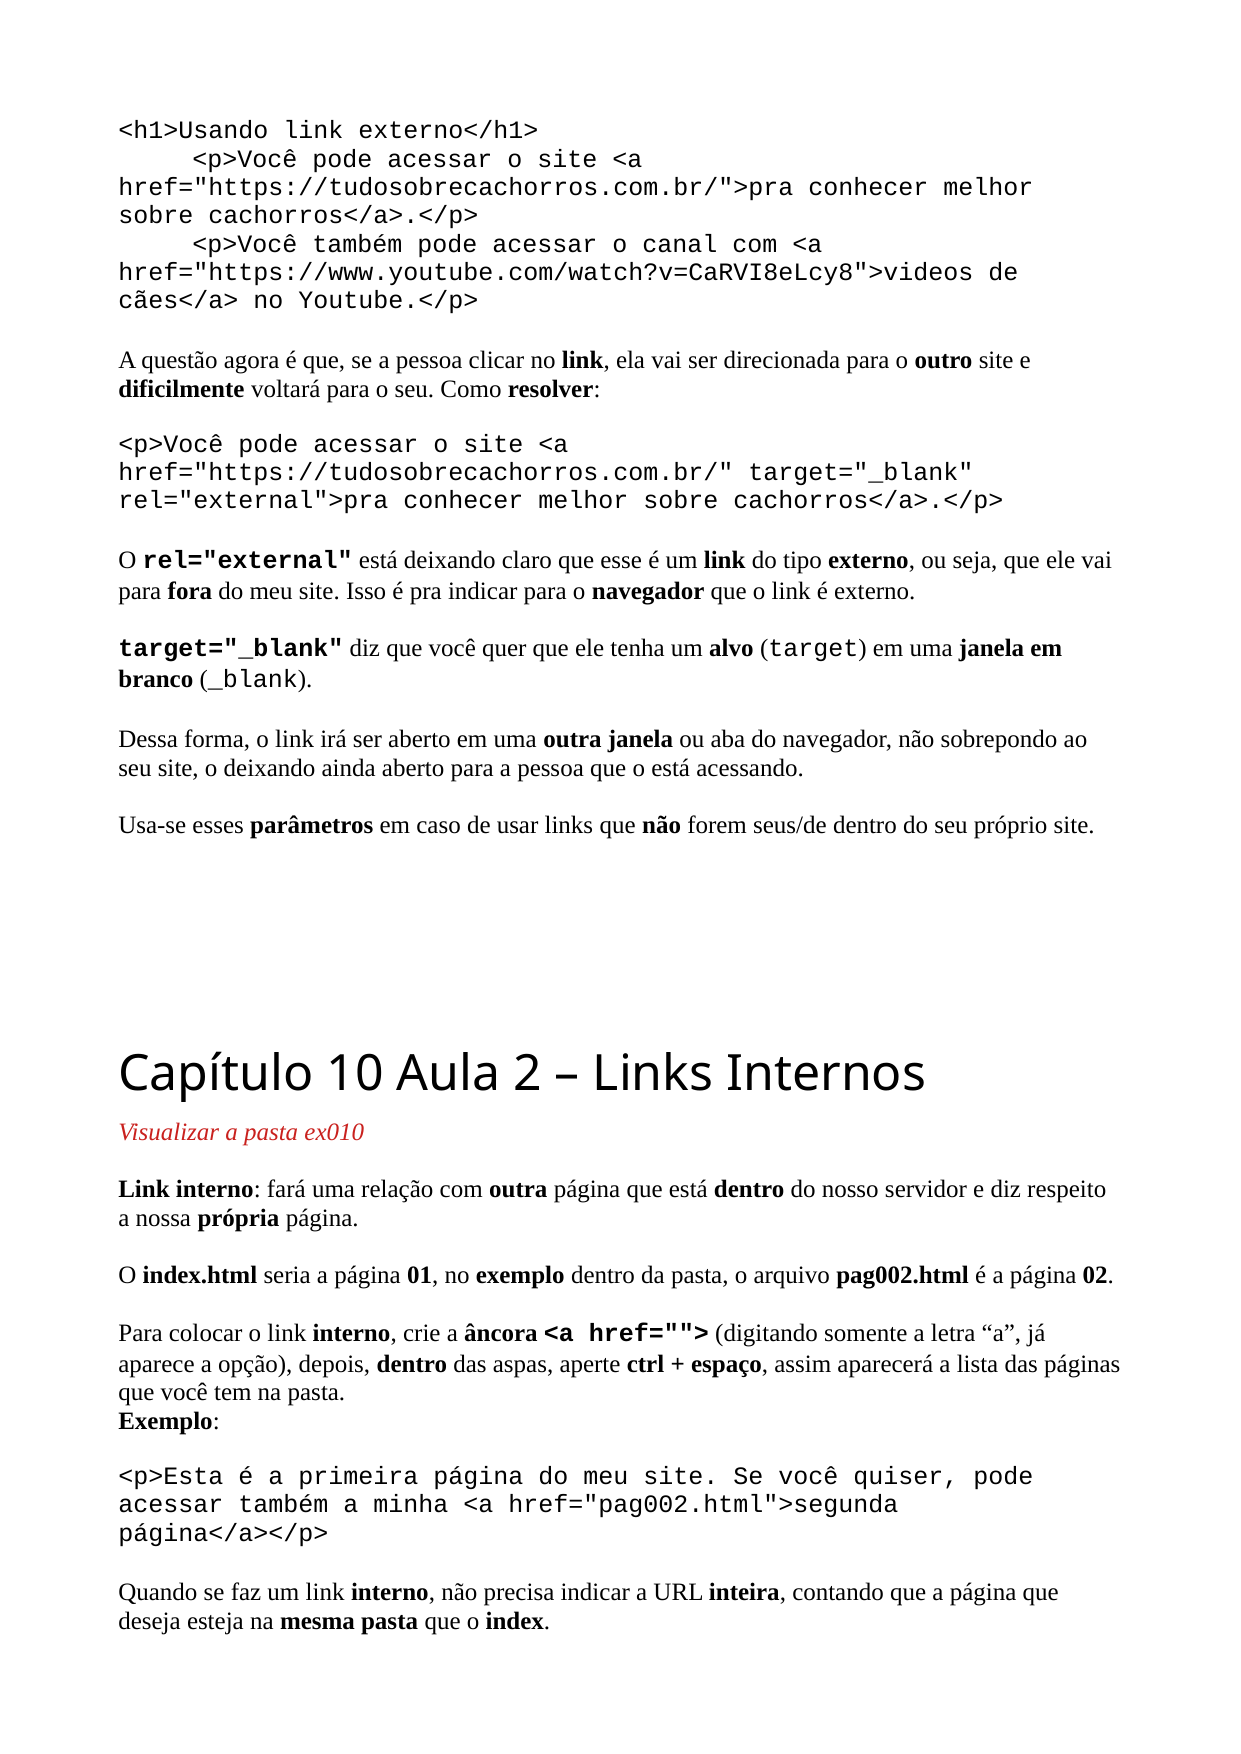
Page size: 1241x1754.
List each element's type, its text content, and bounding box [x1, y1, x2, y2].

text <p>Você pode acessar o site <a href="https://tudosobrecachorros.com.br/">pra conhecer melhor sobre cachorros</a>.</p> [118, 146, 1122, 231]
text O rel="external" está deixando claro que esse é um link do tipo externo, ou seja, que ele vai para fora do meu site. Isso é pra indicar para o navegador que o link é externo. [118, 545, 1122, 605]
text <p>Você também pode acessar o canal com <a href="https://www.youtube.com/watch?v=CaRVI8eLcy8">videos de cães</a> no Youtube.</p> [118, 231, 1122, 316]
text Exemplo: [118, 1406, 1122, 1435]
text target="_blank" diz que você quer que ele tenha um alvo (target) em uma janela em branco (_blank). [118, 633, 1122, 695]
subtitle Capítulo 10 Aula 2 – Links Internos [118, 1036, 1122, 1104]
text Link interno: fará uma relação com outra página que está dentro do nosso servidor e diz respeito a nossa própria página. [118, 1174, 1122, 1232]
text Usa-se esses parâmetros em caso de usar links que não forem seus/de dentro do seu próprio site. [118, 810, 1122, 839]
text A questão agora é que, se a pessoa clicar no link, ela vai ser direcionada para o outro site e dificilmente voltará para o seu. Como resolver: [118, 345, 1122, 403]
text Quando se faz um link interno, não precisa indicar a URL inteira, contando que a página que deseja esteja na mesma pasta que o index. [118, 1577, 1122, 1635]
text Para colocar o link interno, crie a âncora <a href=""> (digitando somente a letra “a”, já aparece a opção), depois, dentro das aspas, aperte ctrl + espaço, assim aparecerá a lista das páginas que você tem na pasta. [118, 1318, 1122, 1406]
text <p>Você pode acessar o site <a href="https://tudosobrecachorros.com.br/" target="_blank" rel="external">pra conhecer melhor sobre cachorros</a>.</p> [118, 431, 1122, 516]
text Dessa forma, o link irá ser aberto em uma outra janela ou aba do navegador, não sobrepondo ao seu site, o deixando ainda aberto para a pessoa que o está acessando. [118, 724, 1122, 781]
text O index.html seria a página 01, no exemplo dentro da pasta, o arquivo pag002.html é a página 02. [118, 1260, 1122, 1289]
text <p>Esta é a primeira página do meu site. Se você quiser, pode acessar também a minha <a href="pag002.html">segunda página</a></p> [118, 1464, 1122, 1549]
text Visualizar a pasta ex010 [118, 1117, 1122, 1146]
text <h1>Usando link externo</h1> [118, 118, 1122, 146]
